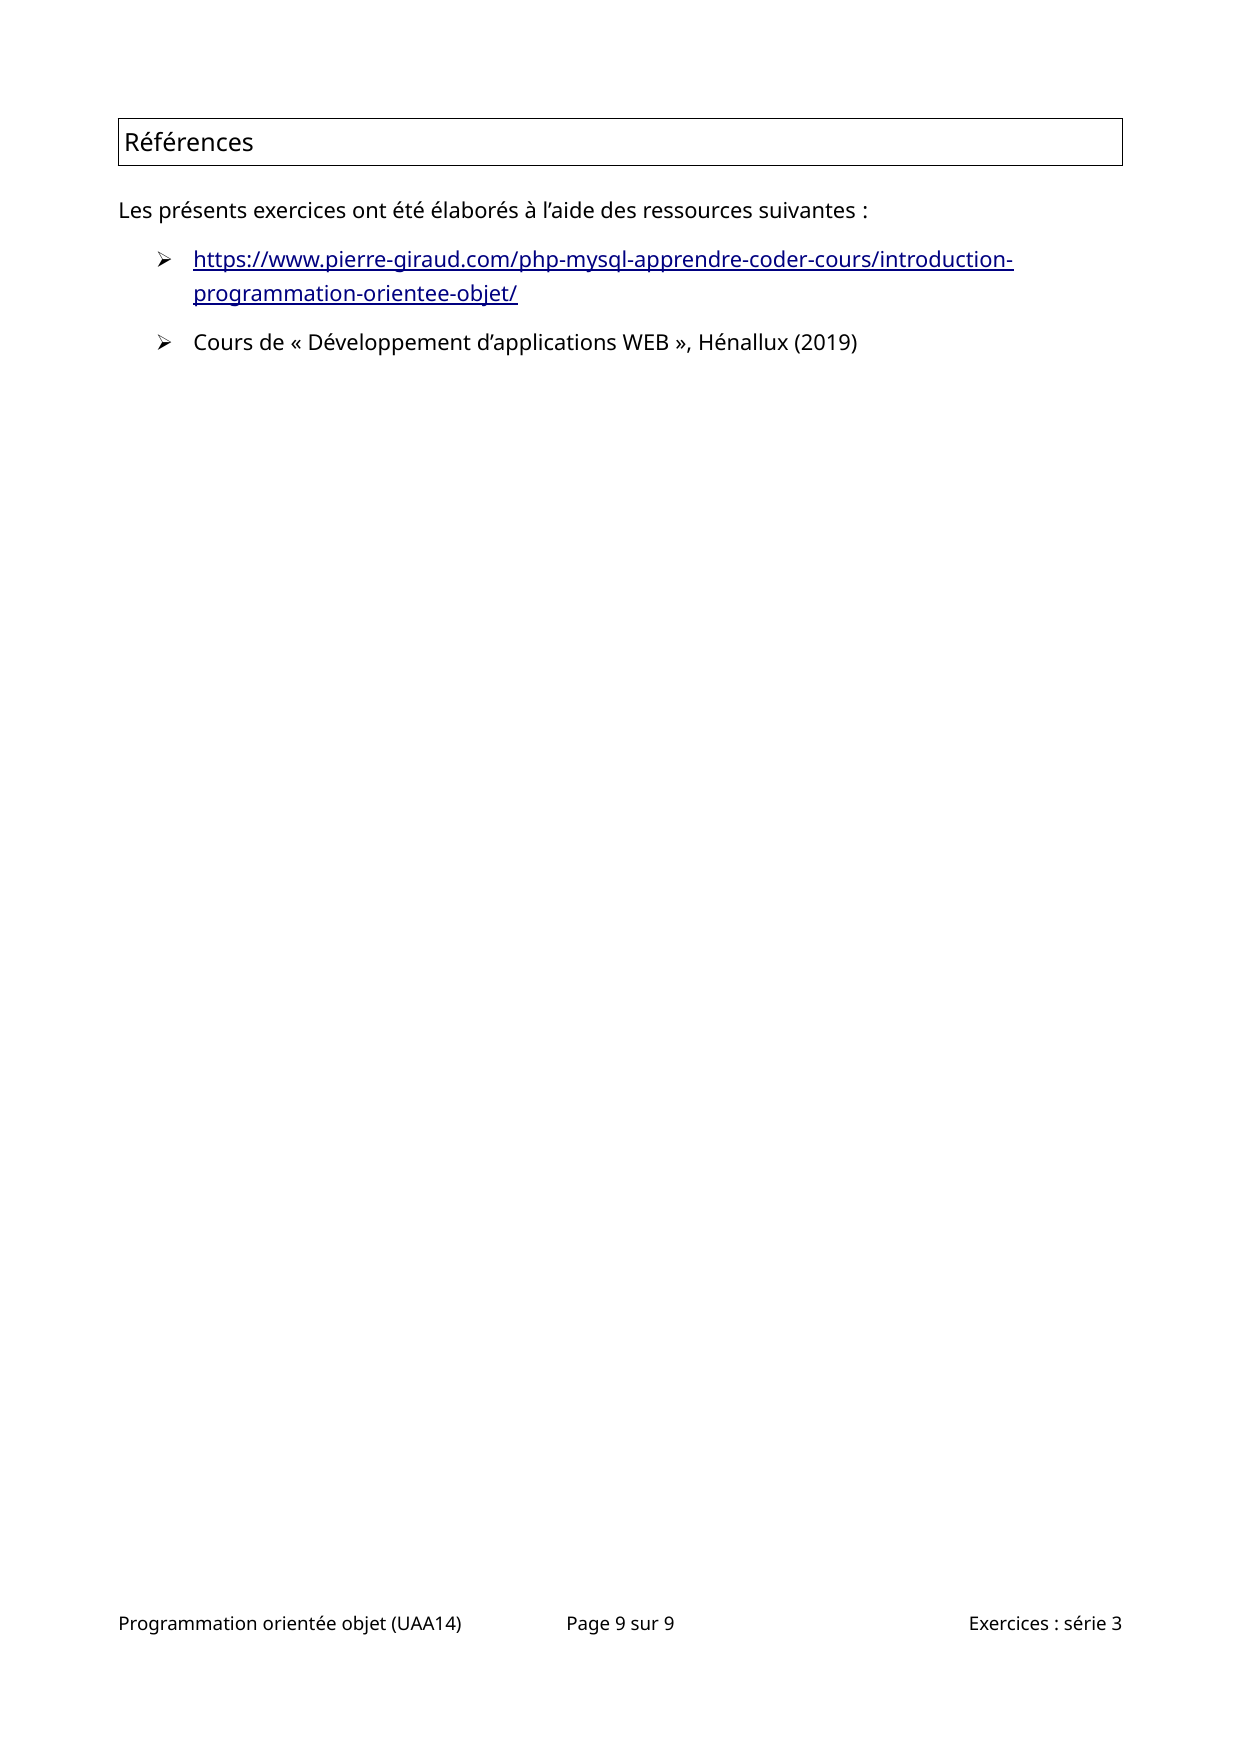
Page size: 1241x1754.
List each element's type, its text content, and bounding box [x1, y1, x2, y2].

text Les présents exercices ont été élaborés à l’aide des ressources suivantes : [118, 195, 1122, 225]
list https://www.pierre-giraud.com/php-mysql-apprendre-coder-cours/introduction-programmation-orientee-objet/ [156, 244, 1122, 308]
table_header Références [119, 119, 1122, 165]
list Cours de « Développement d’applications WEB », Hénallux (2019) [156, 327, 1122, 357]
